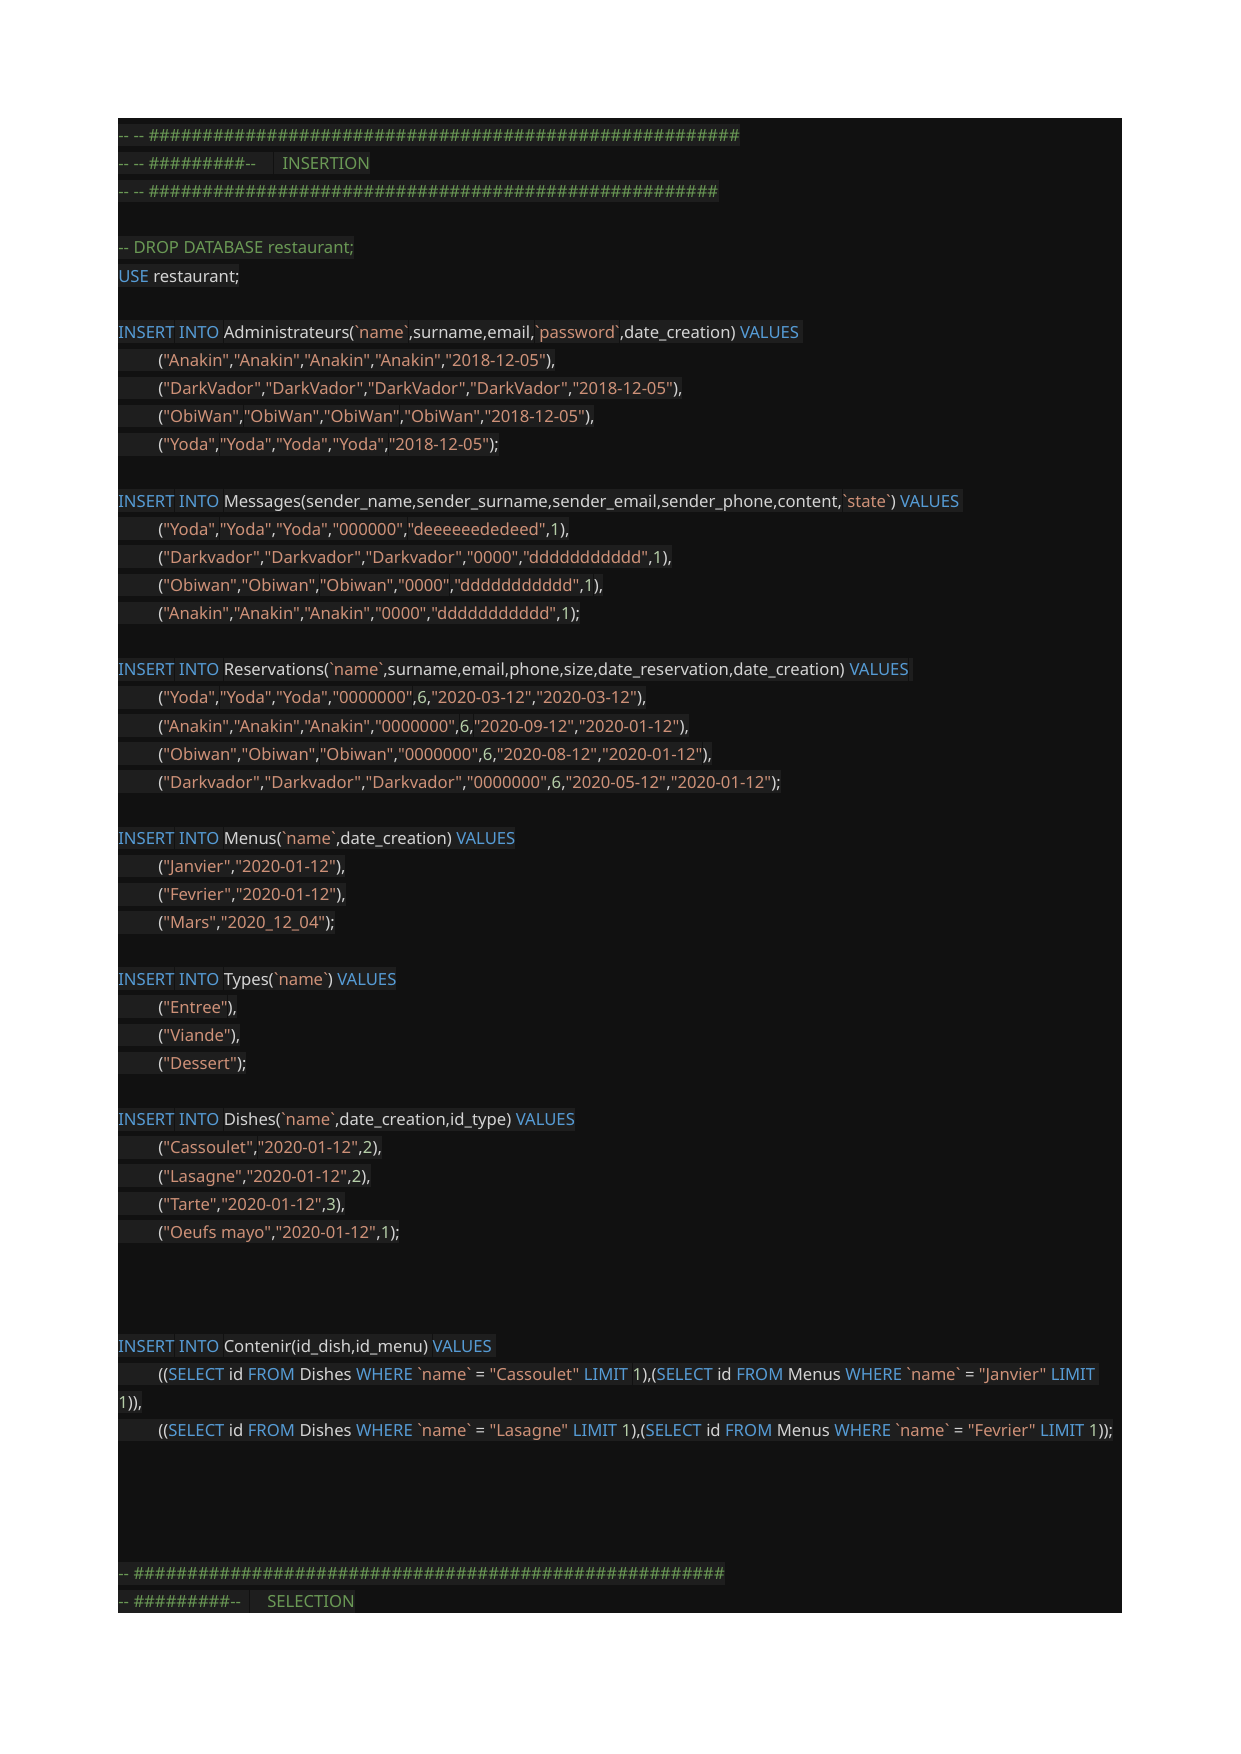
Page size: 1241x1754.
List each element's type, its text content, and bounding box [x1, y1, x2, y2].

text -- DROP DATABASE restaurant; [118, 231, 1122, 259]
text INSERT INTO Menus(`name`,date_creation) VALUES [118, 821, 1122, 849]
text ("Viande"), [118, 1018, 1122, 1046]
text ("Tarte","2020-01-12",3), [118, 1187, 1122, 1215]
text ("Obiwan","Obiwan","Obiwan","0000","ddddddddddd",1), [118, 568, 1122, 596]
text ("Anakin","Anakin","Anakin","0000000",6,"2020-09-12","2020-01-12"), [118, 709, 1122, 737]
text INSERT INTO Dishes(`name`,date_creation,id_type) VALUES [118, 1102, 1122, 1131]
text ("Mars","2020_12_04"); [118, 906, 1122, 934]
text ((SELECT id FROM Dishes WHERE `name` = "Cassoulet" LIMIT 1),(SELECT id FROM Menus WHERE `name` = "Janvier" LIMIT 1)), [118, 1357, 1122, 1413]
text INSERT INTO Messages(sender_name,sender_surname,sender_email,sender_phone,content,`state`) VALUES [118, 484, 1122, 512]
text ("Fevrier","2020-01-12"), [118, 877, 1122, 906]
text -- -- #########-- INSERTION [118, 146, 1122, 174]
text ("Yoda","Yoda","Yoda","0000000",6,"2020-03-12","2020-03-12"), [118, 681, 1122, 709]
text INSERT INTO Contenir(id_dish,id_menu) VALUES [118, 1329, 1122, 1357]
text ("Cassoulet","2020-01-12",2), [118, 1131, 1122, 1159]
text -- #########-- SELECTION [118, 1585, 1122, 1613]
text -- -- ####################################################### [118, 118, 1122, 146]
text ("Anakin","Anakin","Anakin","Anakin","2018-12-05"), [118, 343, 1122, 371]
text ("Lasagne","2020-01-12",2), [118, 1159, 1122, 1187]
text ("Darkvador","Darkvador","Darkvador","0000","ddddddddddd",1), [118, 540, 1122, 568]
text INSERT INTO Reservations(`name`,surname,email,phone,size,date_reservation,date_creation) VALUES [118, 652, 1122, 681]
text ("Anakin","Anakin","Anakin","0000","ddddddddddd",1); [118, 596, 1122, 624]
text -- -- ##################################################### [118, 174, 1122, 202]
text -- ####################################################### [118, 1557, 1122, 1585]
text ("Yoda","Yoda","Yoda","000000","deeeeeededeed",1), [118, 512, 1122, 540]
text USE restaurant; [118, 259, 1122, 287]
text ("Entree"), [118, 990, 1122, 1018]
text ("Janvier","2020-01-12"), [118, 849, 1122, 877]
text ("ObiWan","ObiWan","ObiWan","ObiWan","2018-12-05"), [118, 399, 1122, 427]
text INSERT INTO Administrateurs(`name`,surname,email,`password`,date_creation) VALUES [118, 315, 1122, 343]
text ("Oeufs mayo","2020-01-12",1); [118, 1215, 1122, 1243]
text ("DarkVador","DarkVador","DarkVador","DarkVador","2018-12-05"), [118, 371, 1122, 399]
text ("Obiwan","Obiwan","Obiwan","0000000",6,"2020-08-12","2020-01-12"), [118, 737, 1122, 765]
text ((SELECT id FROM Dishes WHERE `name` = "Lasagne" LIMIT 1),(SELECT id FROM Menus WHERE `name` = "Fevrier" LIMIT 1)); [118, 1413, 1122, 1441]
text ("Yoda","Yoda","Yoda","Yoda","2018-12-05"); [118, 427, 1122, 456]
text ("Darkvador","Darkvador","Darkvador","0000000",6,"2020-05-12","2020-01-12"); [118, 765, 1122, 793]
text ("Dessert"); [118, 1046, 1122, 1074]
text INSERT INTO Types(`name`) VALUES [118, 962, 1122, 990]
